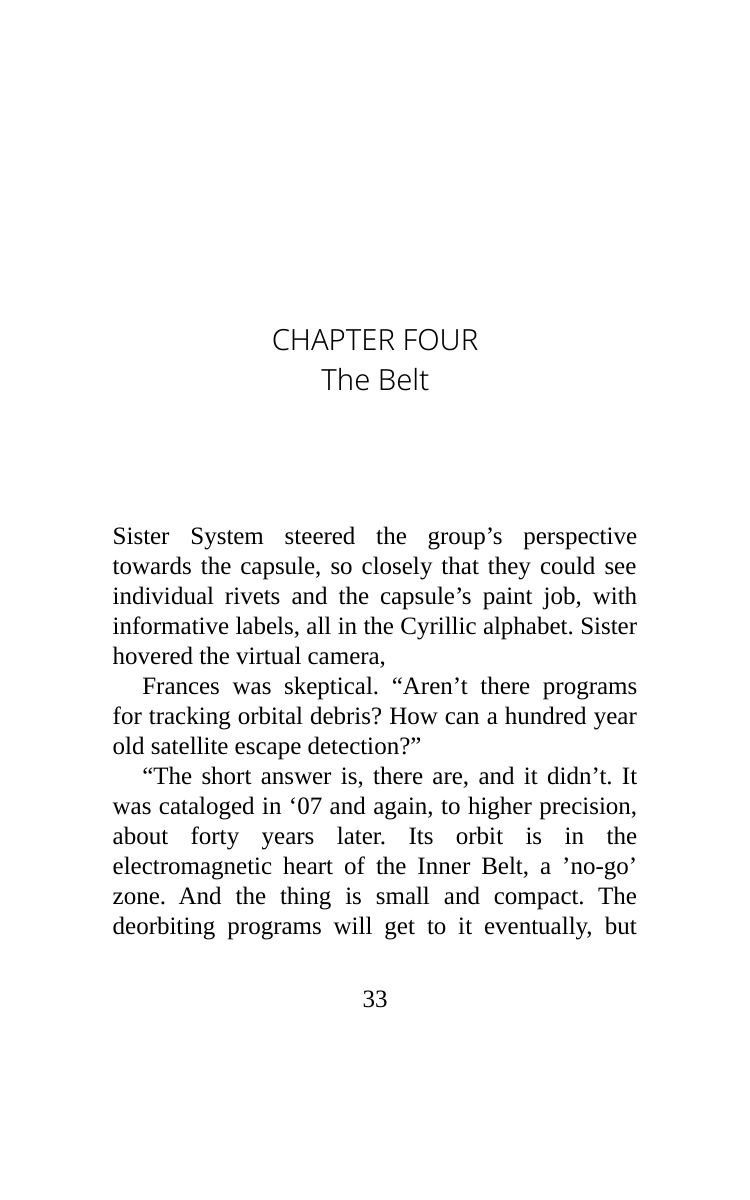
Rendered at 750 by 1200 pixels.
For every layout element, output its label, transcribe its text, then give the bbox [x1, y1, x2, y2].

text Frances was skeptical. “Aren’t there programs for tracking orbital debris? How can a hundred year old satellite escape detection?” [112, 670, 637, 760]
text “The short answer is, there are, and it didn’t. It was cataloged in ‘07 and again, to higher precision, about forty years later. Its orbit is in the electromagnetic heart of the Inner Belt, a ’no-go’ zone. And the thing is small and compact. The deorbiting programs will get to it eventually, but [112, 760, 637, 940]
text Sister System steered the group’s perspective towards the capsule, so closely that they could see individual rivets and the capsule’s paint job, with informative labels, all in the Cyrillic alphabet. Sister hovered the virtual camera, [112, 520, 637, 670]
subtitle CHAPTER FOUR The Belt [112, 319, 637, 399]
